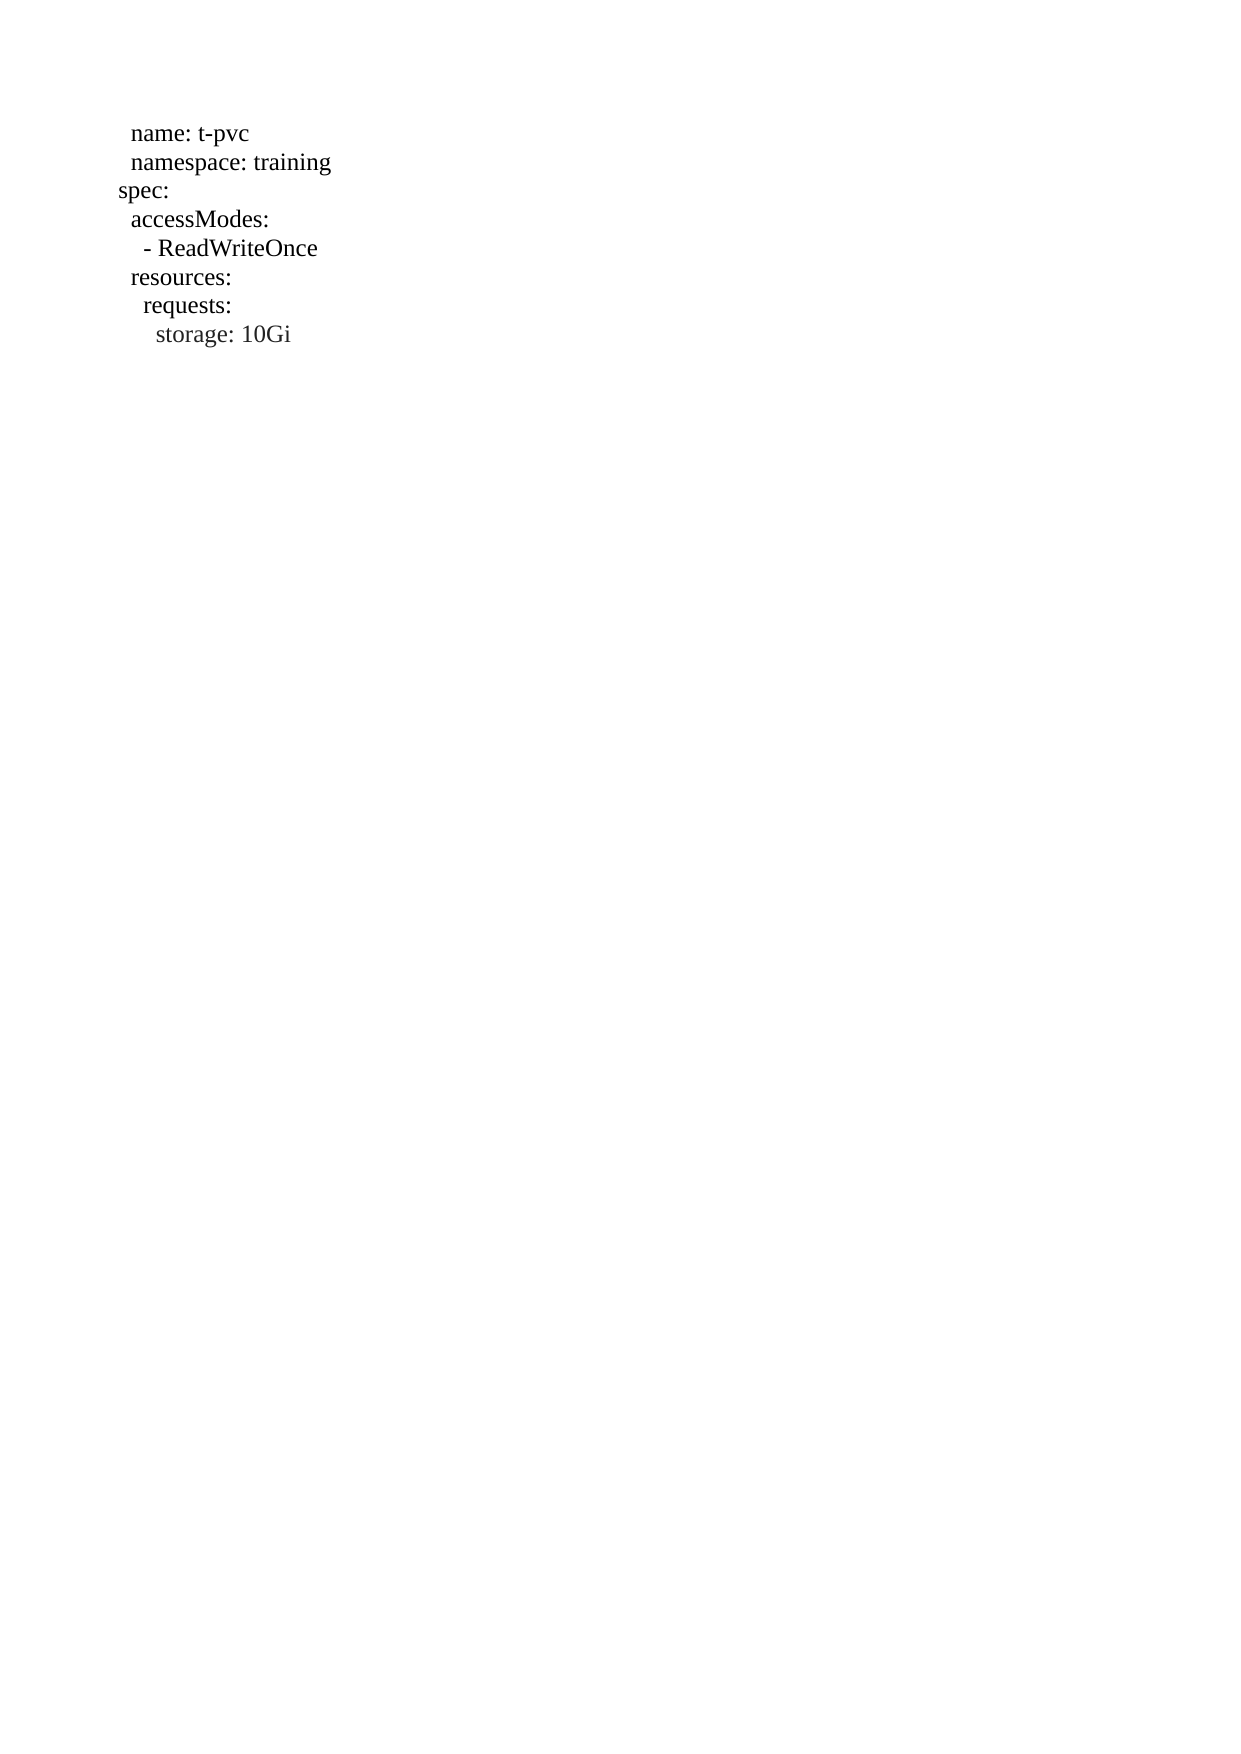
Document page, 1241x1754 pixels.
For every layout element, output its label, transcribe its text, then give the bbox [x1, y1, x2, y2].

text namespace: training [118, 147, 1122, 176]
text name: t-pvc [118, 118, 1122, 147]
text resources: [118, 262, 1122, 291]
text storage: 10Gi [118, 319, 1122, 348]
text - ReadWriteOnce [118, 233, 1122, 262]
text accessModes: [118, 204, 1122, 233]
text requests: [118, 291, 1122, 319]
text spec: [118, 176, 1122, 204]
